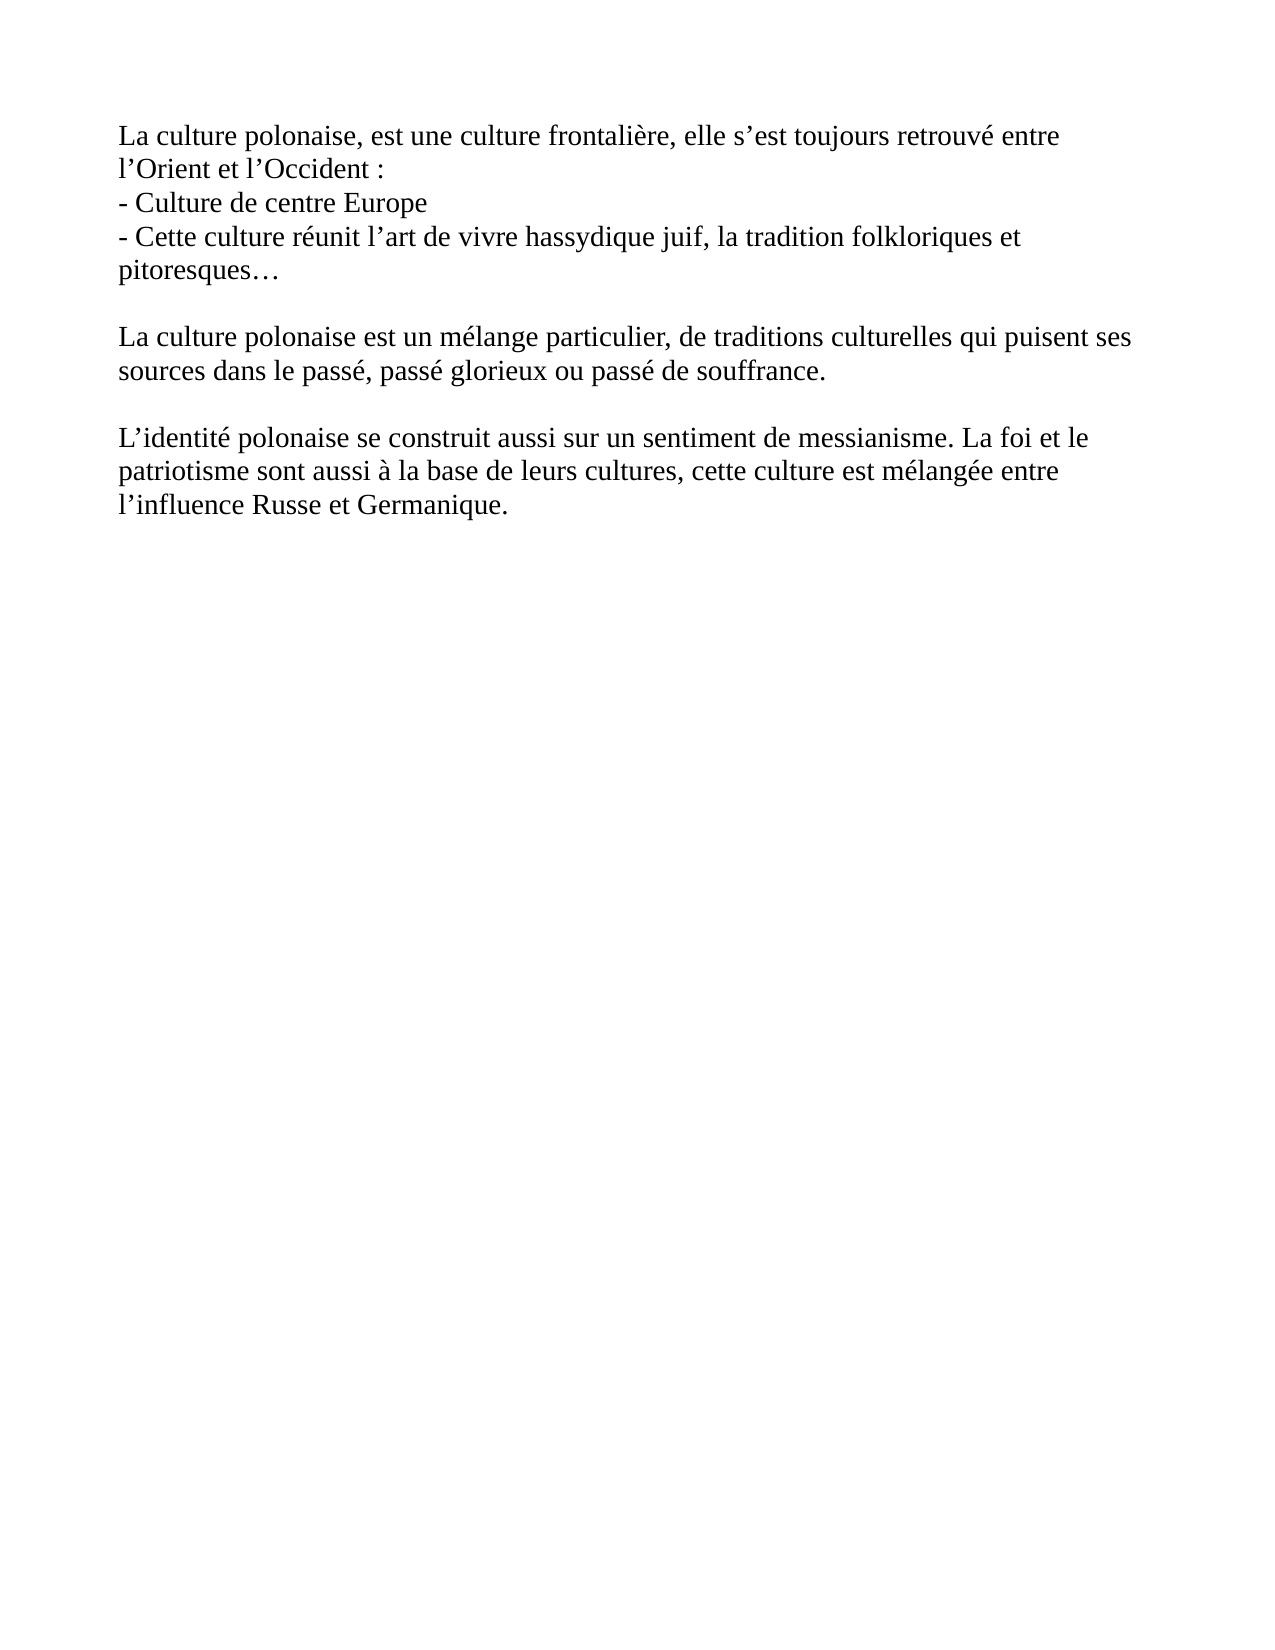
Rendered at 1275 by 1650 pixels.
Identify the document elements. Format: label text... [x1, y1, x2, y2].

text - Cette culture réunit l’art de vivre hassydique juif, la tradition folkloriques et pitoresques… [118, 219, 1157, 286]
text - Culture de centre Europe [118, 185, 1157, 219]
text La culture polonaise, est une culture frontalière, elle s’est toujours retrouvé entre l’Orient et l’Occident : [118, 118, 1157, 185]
text L’identité polonaise se construit aussi sur un sentiment de messianisme. La foi et le patriotisme sont aussi à la base de leurs cultures, cette culture est mélangée entre l’influence Russe et Germanique. [118, 420, 1157, 521]
text La culture polonaise est un mélange particulier, de traditions culturelles qui puisent ses sources dans le passé, passé glorieux ou passé de souffrance. [118, 319, 1157, 386]
